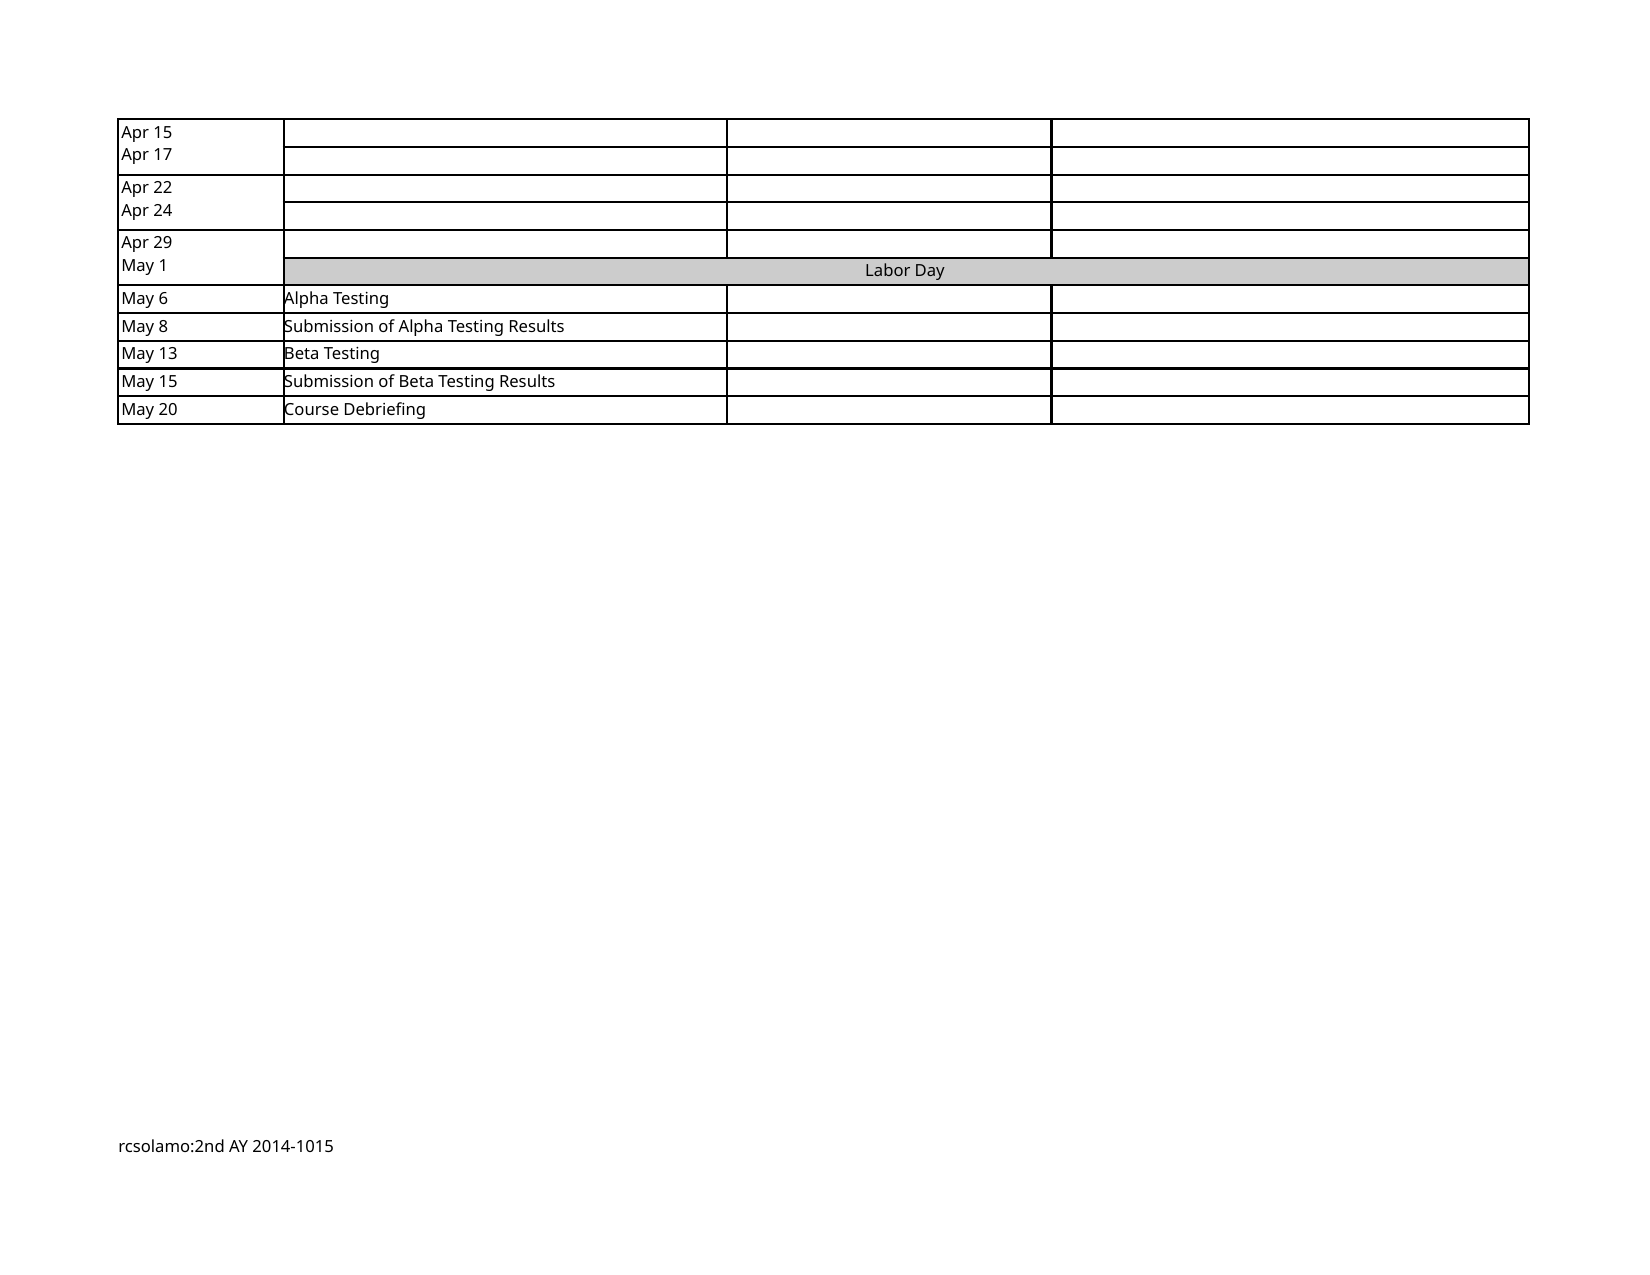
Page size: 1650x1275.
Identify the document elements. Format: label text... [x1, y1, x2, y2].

table_cell [1053, 370, 1528, 395]
table_cell Labor Day [285, 259, 1528, 284]
table_cell [1053, 314, 1528, 340]
table_cell [728, 176, 1050, 201]
table_cell [1053, 342, 1528, 367]
table_cell [728, 203, 1050, 229]
table_cell Apr 22 Apr 24 [119, 176, 283, 229]
table_cell May 6 [119, 286, 283, 312]
table_cell [285, 148, 726, 173]
table_cell [285, 231, 726, 257]
table_cell Alpha Testing [285, 286, 726, 312]
table_cell [728, 120, 1050, 146]
table_cell [285, 176, 726, 201]
table_cell [728, 148, 1050, 173]
table_cell May 15 [119, 370, 283, 395]
table_cell May 13 [119, 342, 283, 367]
table_cell [1053, 231, 1528, 257]
table_cell Apr 29 May 1 [119, 231, 283, 284]
table_cell Apr 15 Apr 17 [119, 120, 283, 173]
table_cell [1053, 148, 1528, 173]
table_cell [285, 203, 726, 229]
table_cell [728, 397, 1050, 423]
table_cell [728, 231, 1050, 257]
table_cell May 20 [119, 397, 283, 423]
table_cell Submission of Alpha Testing Results [285, 314, 726, 340]
table_cell [728, 314, 1050, 340]
table_cell [1053, 176, 1528, 201]
table_cell [728, 286, 1050, 312]
table_cell [1053, 286, 1528, 312]
table_cell [285, 120, 726, 146]
table_cell [728, 342, 1050, 367]
table_cell Beta Testing [285, 342, 726, 367]
table_cell [728, 370, 1050, 395]
table_cell Course Debriefing [285, 397, 726, 423]
table_cell May 8 [119, 314, 283, 340]
table_cell [1053, 397, 1528, 423]
table_cell [1053, 120, 1528, 146]
table_cell [1053, 203, 1528, 229]
table_cell Submission of Beta Testing Results [285, 370, 726, 395]
